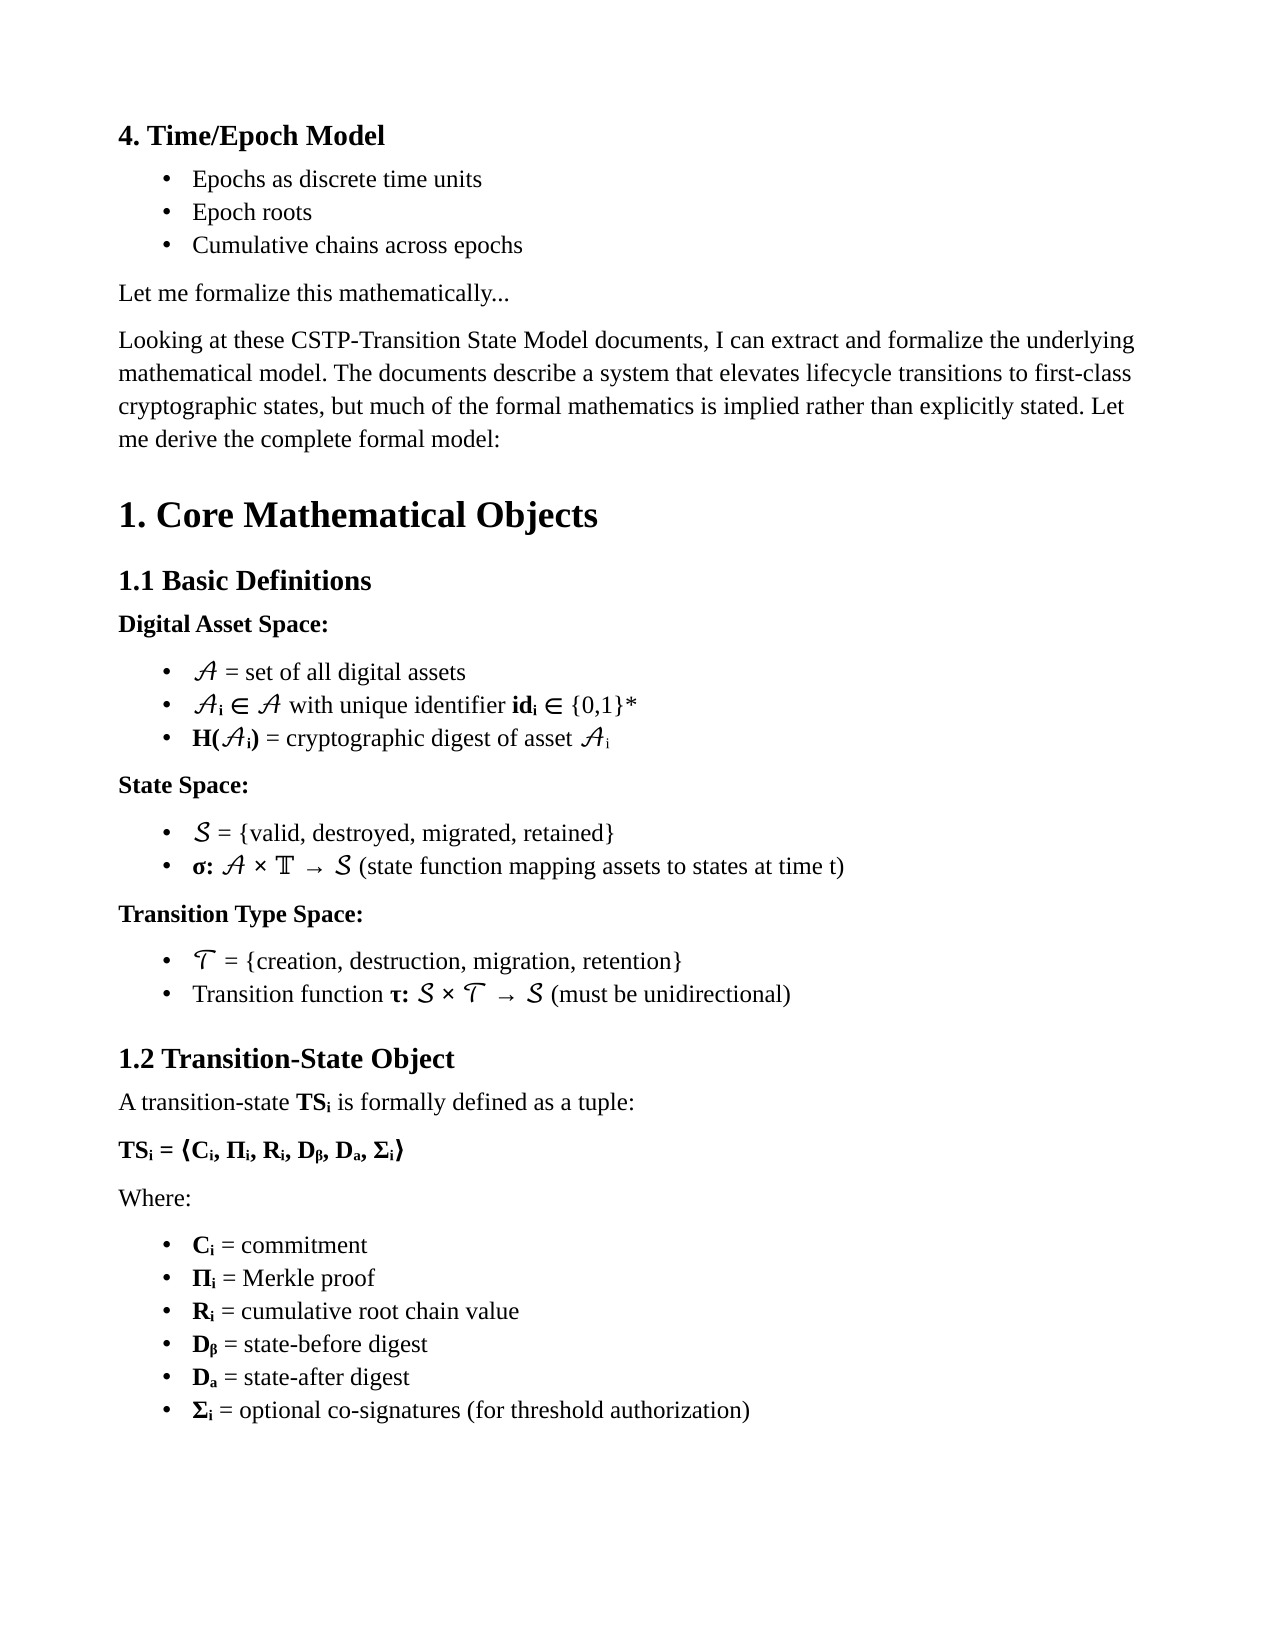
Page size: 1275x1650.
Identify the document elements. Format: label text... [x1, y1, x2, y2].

subtitle 1. Core Mathematical Objects [118, 493, 1157, 536]
list 𝒜 = set of all digital assets [162, 657, 1157, 686]
list 𝒯 = {creation, destruction, migration, retention} [162, 946, 1157, 975]
text Let me formalize this mathematically... [118, 278, 1157, 307]
list Epochs as discrete time units [162, 164, 1157, 193]
list Cumulative chains across epochs [162, 230, 1157, 259]
list Epoch roots [162, 197, 1157, 226]
list Transition function τ: 𝒮 × 𝒯 → 𝒮 (must be unidirectional) [162, 979, 1157, 1008]
subtitle 1.2 Transition-State Object [118, 1041, 1157, 1075]
text Transition Type Space: [118, 899, 1157, 927]
text A transition-state TSᵢ is formally defined as a tuple: [118, 1087, 1157, 1116]
list 𝒮 = {valid, destroyed, migrated, retained} [162, 818, 1157, 847]
list Rᵢ = cumulative root chain value [162, 1296, 1157, 1325]
text Looking at these CSTP-Transition State Model documents, I can extract and formalize the underlying mathematical model. The documents describe a system that elevates lifecycle transitions to first-class cryptographic states, but much of the formal mathematics is implied rather than explicitly stated. Let me derive the complete formal model: [118, 325, 1157, 453]
text State Space: [118, 770, 1157, 799]
list H(𝒜ᵢ) = cryptographic digest of asset 𝒜ᵢ [162, 723, 1157, 752]
list Πᵢ = Merkle proof [162, 1263, 1157, 1292]
list σ: 𝒜 × 𝕋 → 𝒮 (state function mapping assets to states at time t) [162, 851, 1157, 880]
subtitle 1.1 Basic Definitions [118, 563, 1157, 597]
list Cᵢ = commitment [162, 1230, 1157, 1259]
list Dᵦ = state-before digest [162, 1329, 1157, 1358]
list Dₐ = state-after digest [162, 1362, 1157, 1391]
text TSᵢ = ⟨Cᵢ, Πᵢ, Rᵢ, Dᵦ, Dₐ, Σᵢ⟩ [118, 1135, 1157, 1164]
text Where: [118, 1183, 1157, 1211]
text Digital Asset Space: [118, 609, 1157, 638]
list 𝒜ᵢ ∈ 𝒜 with unique identifier idᵢ ∈ {0,1}* [162, 690, 1157, 718]
list Σᵢ = optional co-signatures (for threshold authorization) [162, 1395, 1157, 1424]
subtitle 4. Time/Epoch Model [118, 118, 1157, 152]
